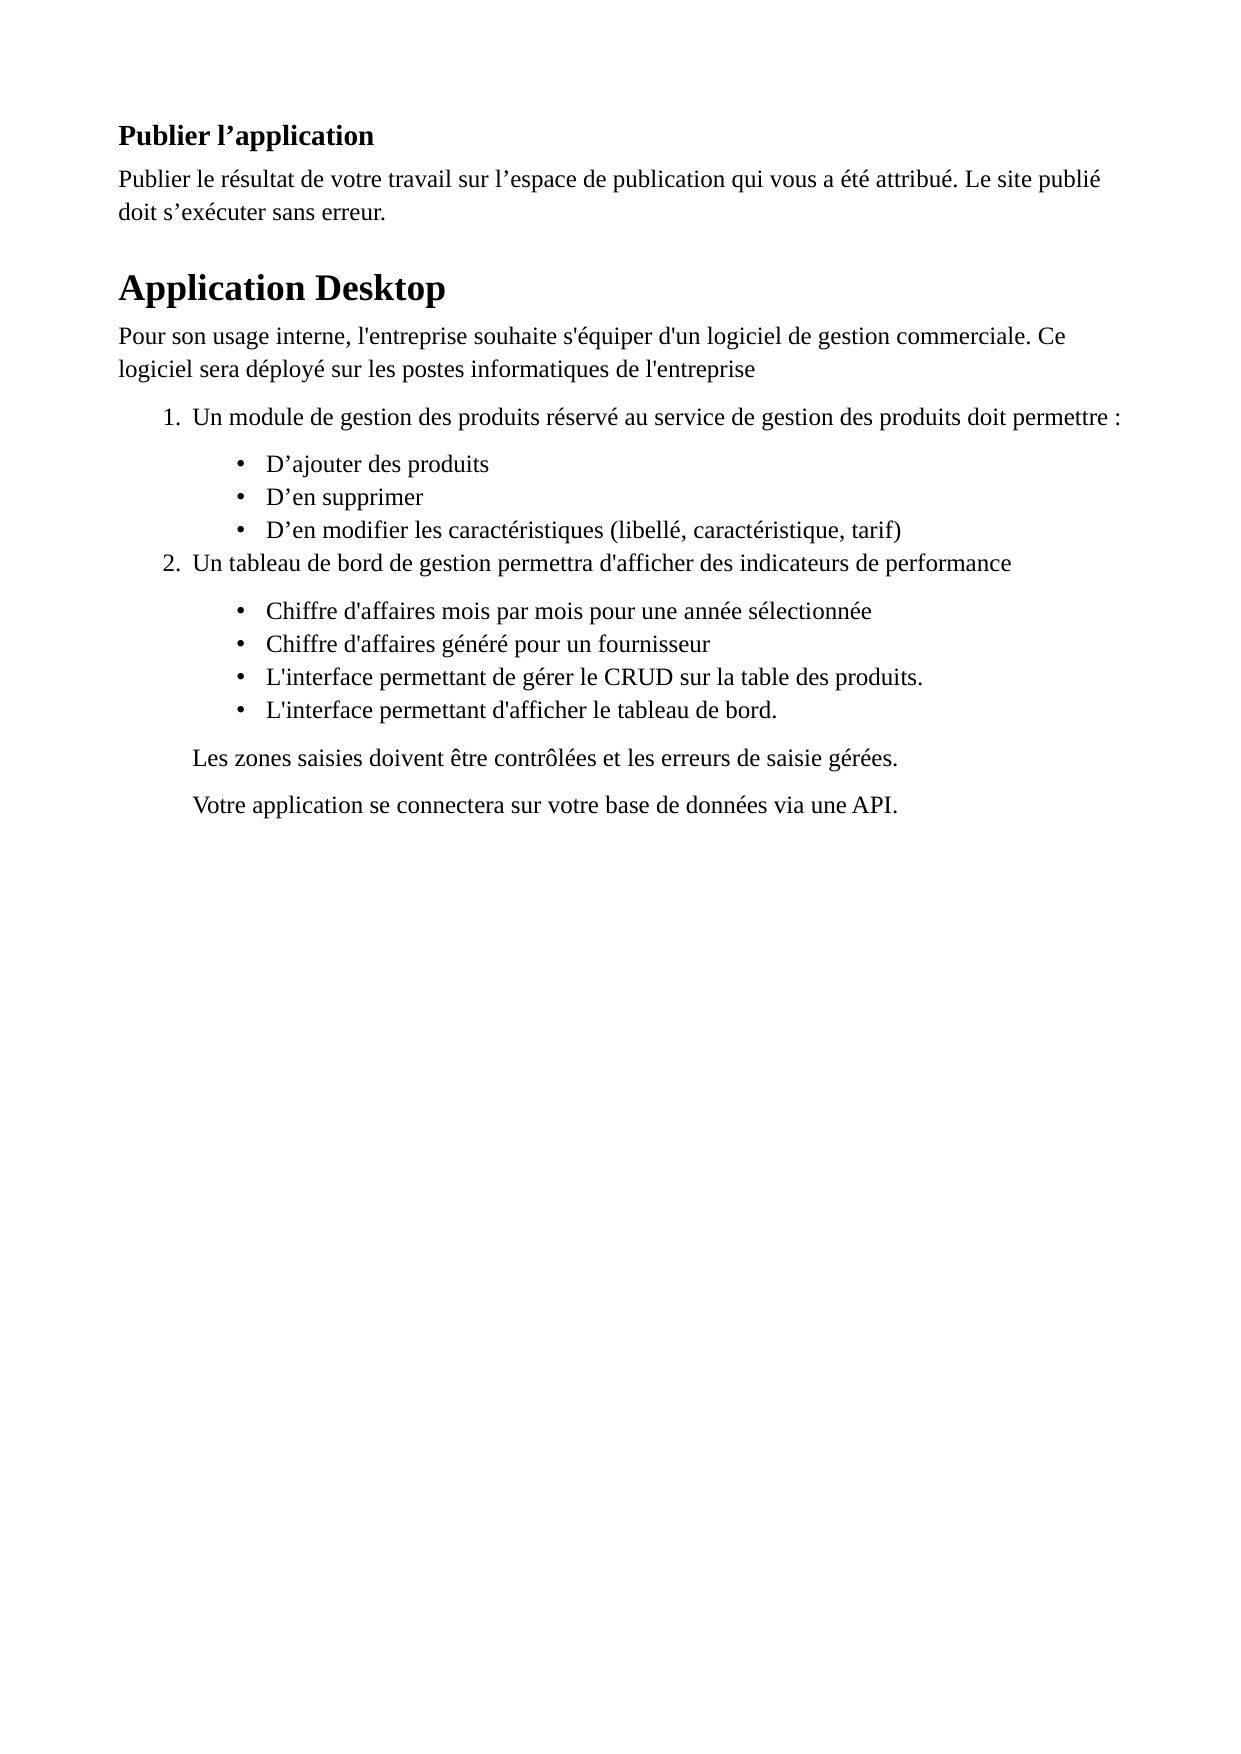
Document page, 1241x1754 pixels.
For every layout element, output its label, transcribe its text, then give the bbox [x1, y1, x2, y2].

text Publier le résultat de votre travail sur l’espace de publication qui vous a été attribué. Le site publié doit s’exécuter sans erreur. [118, 164, 1122, 226]
list D’en supprimer [236, 482, 1122, 511]
list Chiffre d'affaires mois par mois pour une année sélectionnée [236, 596, 1122, 625]
subtitle Application Desktop [118, 266, 1122, 309]
list D’en modifier les caractéristiques (libellé, caractéristique, tarif) [236, 516, 1122, 544]
list Un module de gestion des produits réservé au service de gestion des produits doit permettre : [162, 402, 1122, 431]
list D’ajouter des produits [236, 449, 1122, 478]
subtitle Publier l’application [118, 118, 1122, 152]
list Votre application se connectera sur votre base de données via une API. [162, 790, 1122, 819]
list L'interface permettant d'afficher le tableau de bord. [236, 695, 1122, 724]
list L'interface permettant de gérer le CRUD sur la table des produits. [236, 662, 1122, 691]
list Un tableau de bord de gestion permettra d'afficher des indicateurs de performance [162, 548, 1122, 577]
list Les zones saisies doivent être contrôlées et les erreurs de saisie gérées. [162, 743, 1122, 772]
text Pour son usage interne, l'entreprise souhaite s'équiper d'un logiciel de gestion commerciale. Ce logiciel sera déployé sur les postes informatiques de l'entreprise [118, 321, 1122, 383]
list Chiffre d'affaires généré pour un fournisseur [236, 629, 1122, 658]
